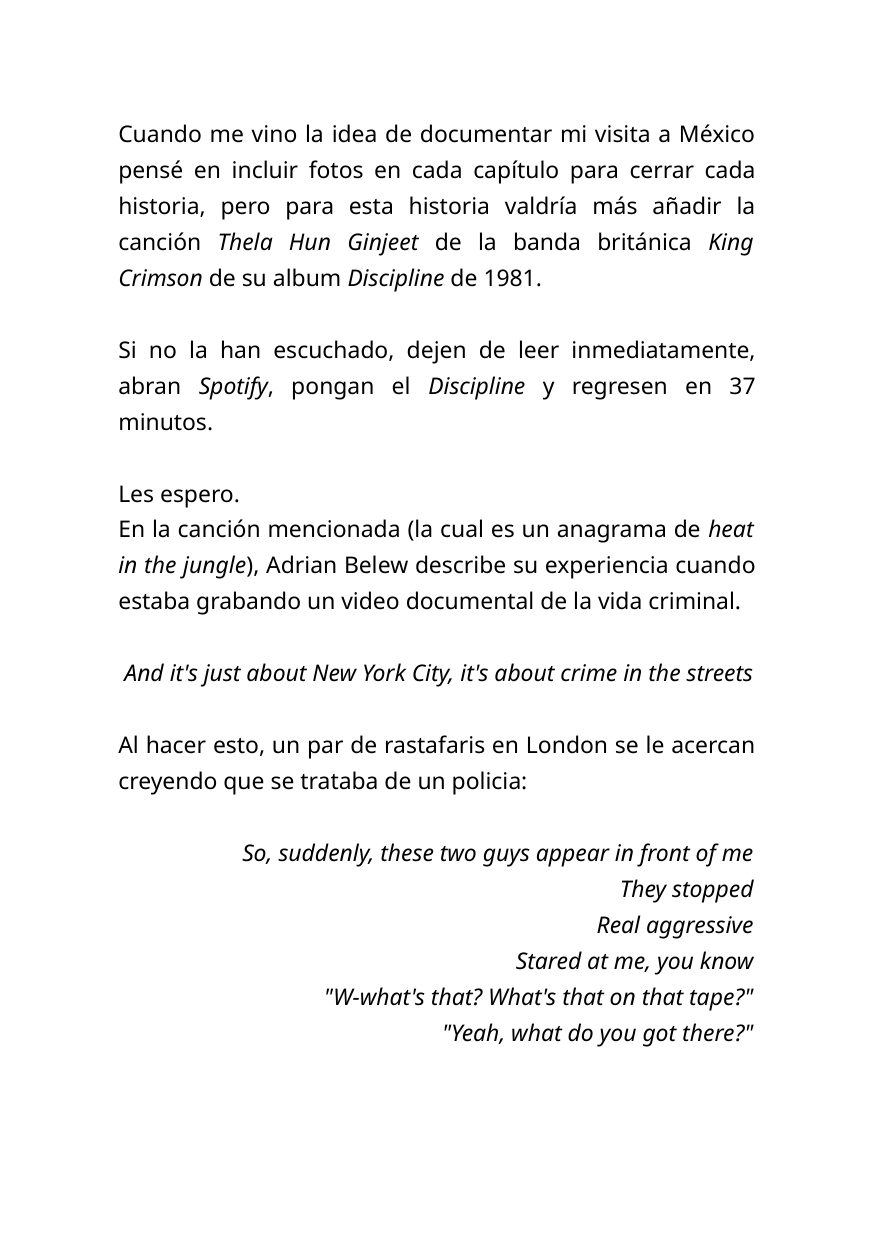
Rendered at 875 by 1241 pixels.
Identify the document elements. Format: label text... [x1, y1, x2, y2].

text They stopped [118, 873, 756, 904]
text "W-what's that? What's that on that tape?" [118, 981, 756, 1012]
text Real aggressive [118, 909, 756, 940]
text Les espero. [118, 477, 756, 509]
text Cuando me vino la idea de documentar mi visita a México pensé en incluir fotos en cada capítulo para cerrar cada historia, pero para esta historia valdría más añadir la canción Thela Hun Ginjeet de la banda británica King Crimson de su album Discipline de 1981. [118, 118, 756, 293]
text So, suddenly, these two guys appear in front of me [118, 837, 756, 868]
text And it's just about New York City, it's about crime in the streets [118, 657, 756, 688]
text Stared at me, you know [118, 945, 756, 976]
text "Yeah, what do you got there?" [118, 1017, 756, 1048]
text En la canción mencionada (la cual es un anagrama de heat in the jungle), Adrian Belew describe su experiencia cuando estaba grabando un video documental de la vida criminal. [118, 513, 756, 617]
text Si no la han escuchado, dejen de leer inmediatamente, abran Spotify, pongan el Discipline y regresen en 37 minutos. [118, 334, 756, 437]
text Al hacer esto, un par de rastafaris en London se le acercan creyendo que se trataba de un policia: [118, 729, 756, 796]
